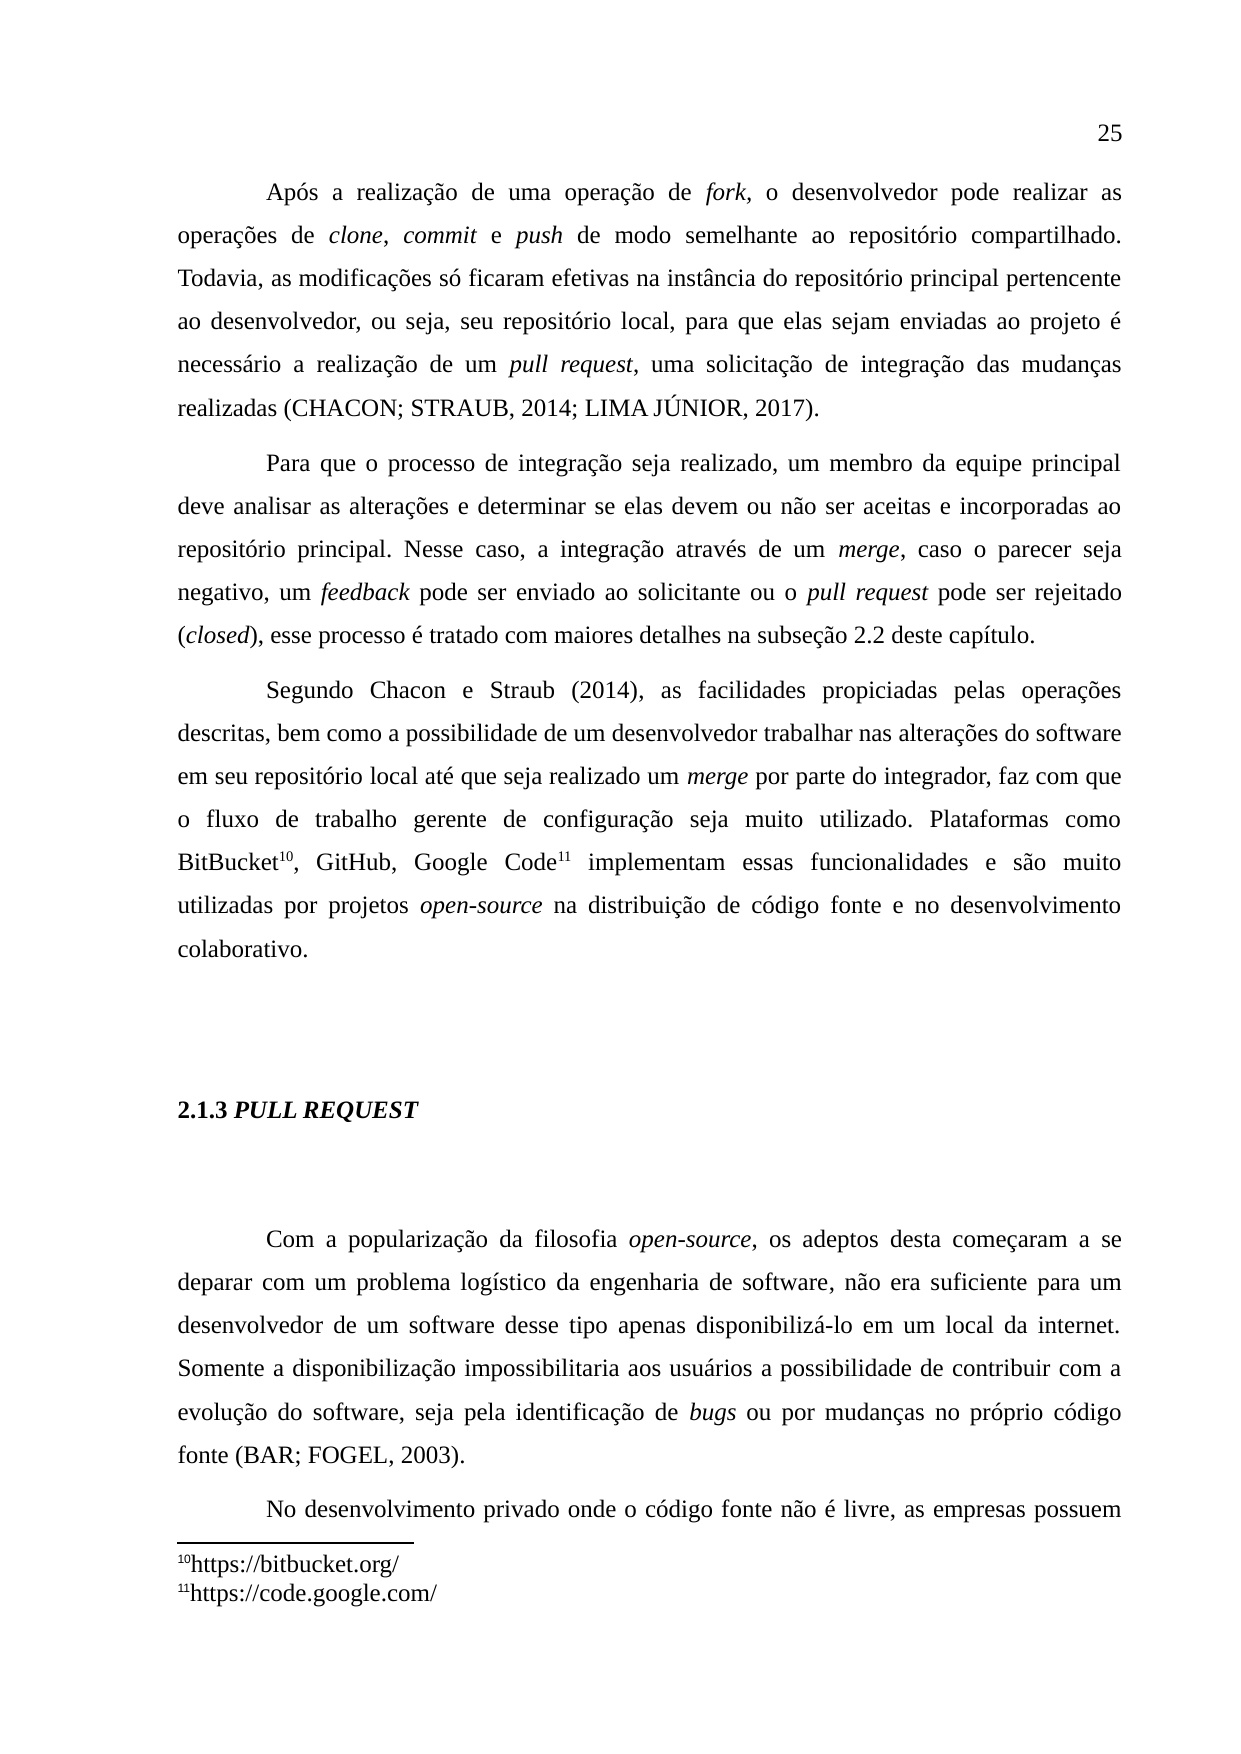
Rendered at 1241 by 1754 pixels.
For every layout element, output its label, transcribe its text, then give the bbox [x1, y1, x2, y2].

text Após a realização de uma operação de fork, o desenvolvedor pode realizar as operações de clone, commit e push de modo semelhante ao repositório compartilhado. Todavia, as modificações só ficaram efetivas na instância do repositório principal pertencente ao desenvolvedor, ou seja, seu repositório local, para que elas sejam enviadas ao projeto é necessário a realização de um pull request, uma solicitação de integração das mudanças realizadas (CHACON; STRAUB, 2014; LIMA JÚNIOR, 2017). [177, 177, 1122, 421]
text https://code.google.com/ [177, 1578, 1122, 1606]
text No desenvolvimento privado onde o código fonte não é livre, as empresas possuem [177, 1494, 1122, 1523]
text Para que o processo de integração seja realizado, um membro da equipe principal deve analisar as alterações e determinar se elas devem ou não ser aceitas e incorporadas ao repositório principal. Nesse caso, a integração através de um merge, caso o parecer seja negativo, um feedback pode ser enviado ao solicitante ou o pull request pode ser rejeitado (closed), esse processo é tratado com maiores detalhes na subseção 2.2 deste capítulo. [177, 448, 1122, 649]
text Segundo Chacon e Straub (2014), as facilidades propiciadas pelas operações descritas, bem como a possibilidade de um desenvolvedor trabalhar nas alterações do software em seu repositório local até que seja realizado um merge por parte do integrador, faz com que o fluxo de trabalho gerente de configuração seja muito utilizado. Plataformas como BitBucket, GitHub, Google Code implementam essas funcionalidades e são muito utilizadas por projetos open-source na distribuição de código fonte e no desenvolvimento colaborativo. [177, 675, 1122, 962]
text 2.1.3 Pull Request [177, 1095, 1122, 1124]
text https://bitbucket.org/ [177, 1549, 1122, 1578]
text Com a popularização da filosofia open-source, os adeptos desta começaram a se deparar com um problema logístico da engenharia de software, não era suficiente para um desenvolvedor de um software desse tipo apenas disponibilizá-lo em um local da internet. Somente a disponibilização impossibilitaria aos usuários a possibilidade de contribuir com a evolução do software, seja pela identificação de bugs ou por mudanças no próprio código fonte (BAR; FOGEL, 2003). [177, 1224, 1122, 1468]
